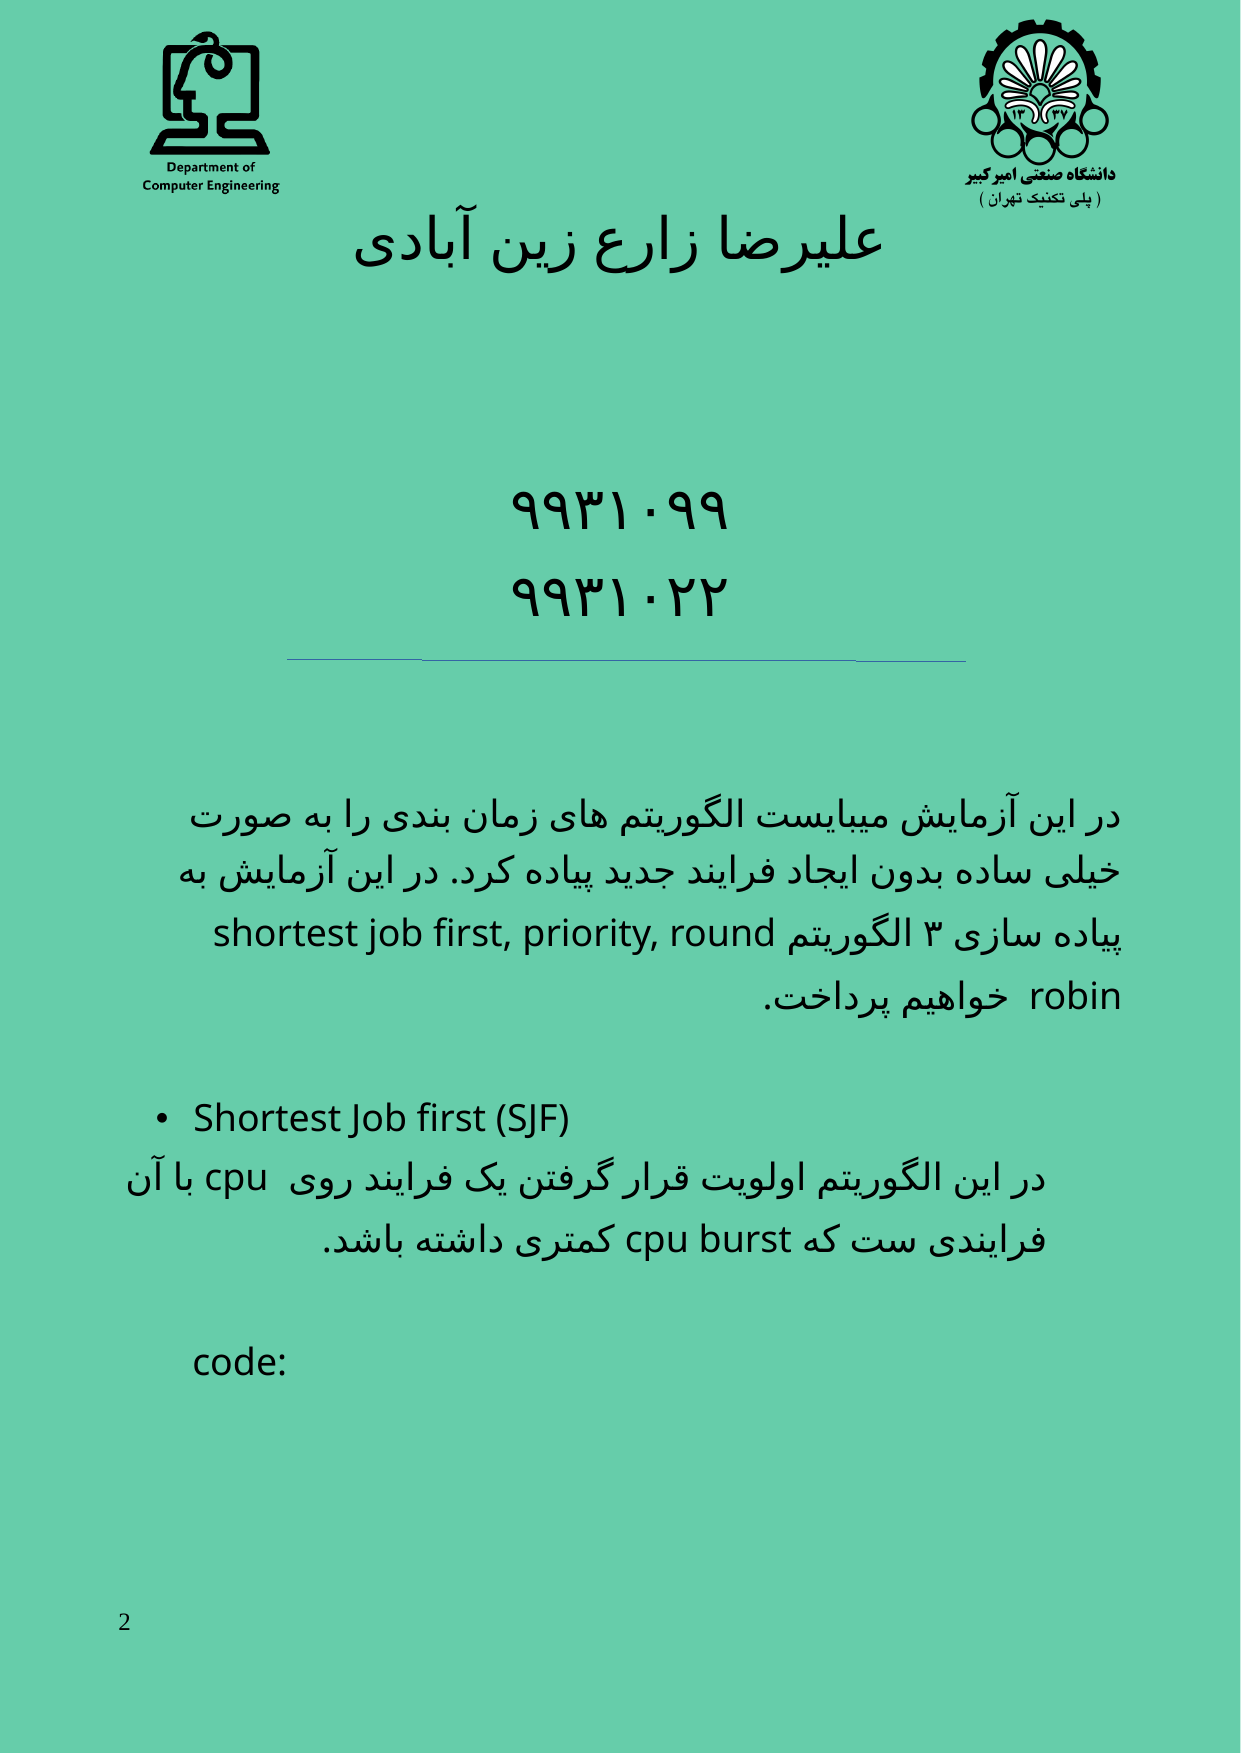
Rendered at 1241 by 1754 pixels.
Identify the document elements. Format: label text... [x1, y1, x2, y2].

list Shortest Job first (SJF) [156, 1092, 1122, 1143]
picture [118, 24, 304, 210]
text ۹۹۳۱۰۲۲ [118, 564, 1122, 640]
text در این آزمایش میبایست الگوریتم های زمان بندی را به صورت خیلی ساده بدون ایجاد فرایند جدید پیاده کرد. در این آزمایش به پیاده سازی ۳ الگوریتم shortest job first, priority, round robin خواهیم پرداخت. [118, 794, 1122, 1025]
picture [959, 16, 1121, 212]
text علیرضا زارع زین آبادی [118, 207, 1122, 283]
text ۹۹۳۱۰۹۹ [118, 477, 1122, 553]
list در این الگوریتم اولویت قرار گرفتن یک فرایند روی cpu با آن فرایندی ست که cpu burst کمتری داشته باشد. [118, 1150, 1085, 1268]
text code: [118, 1335, 1122, 1386]
